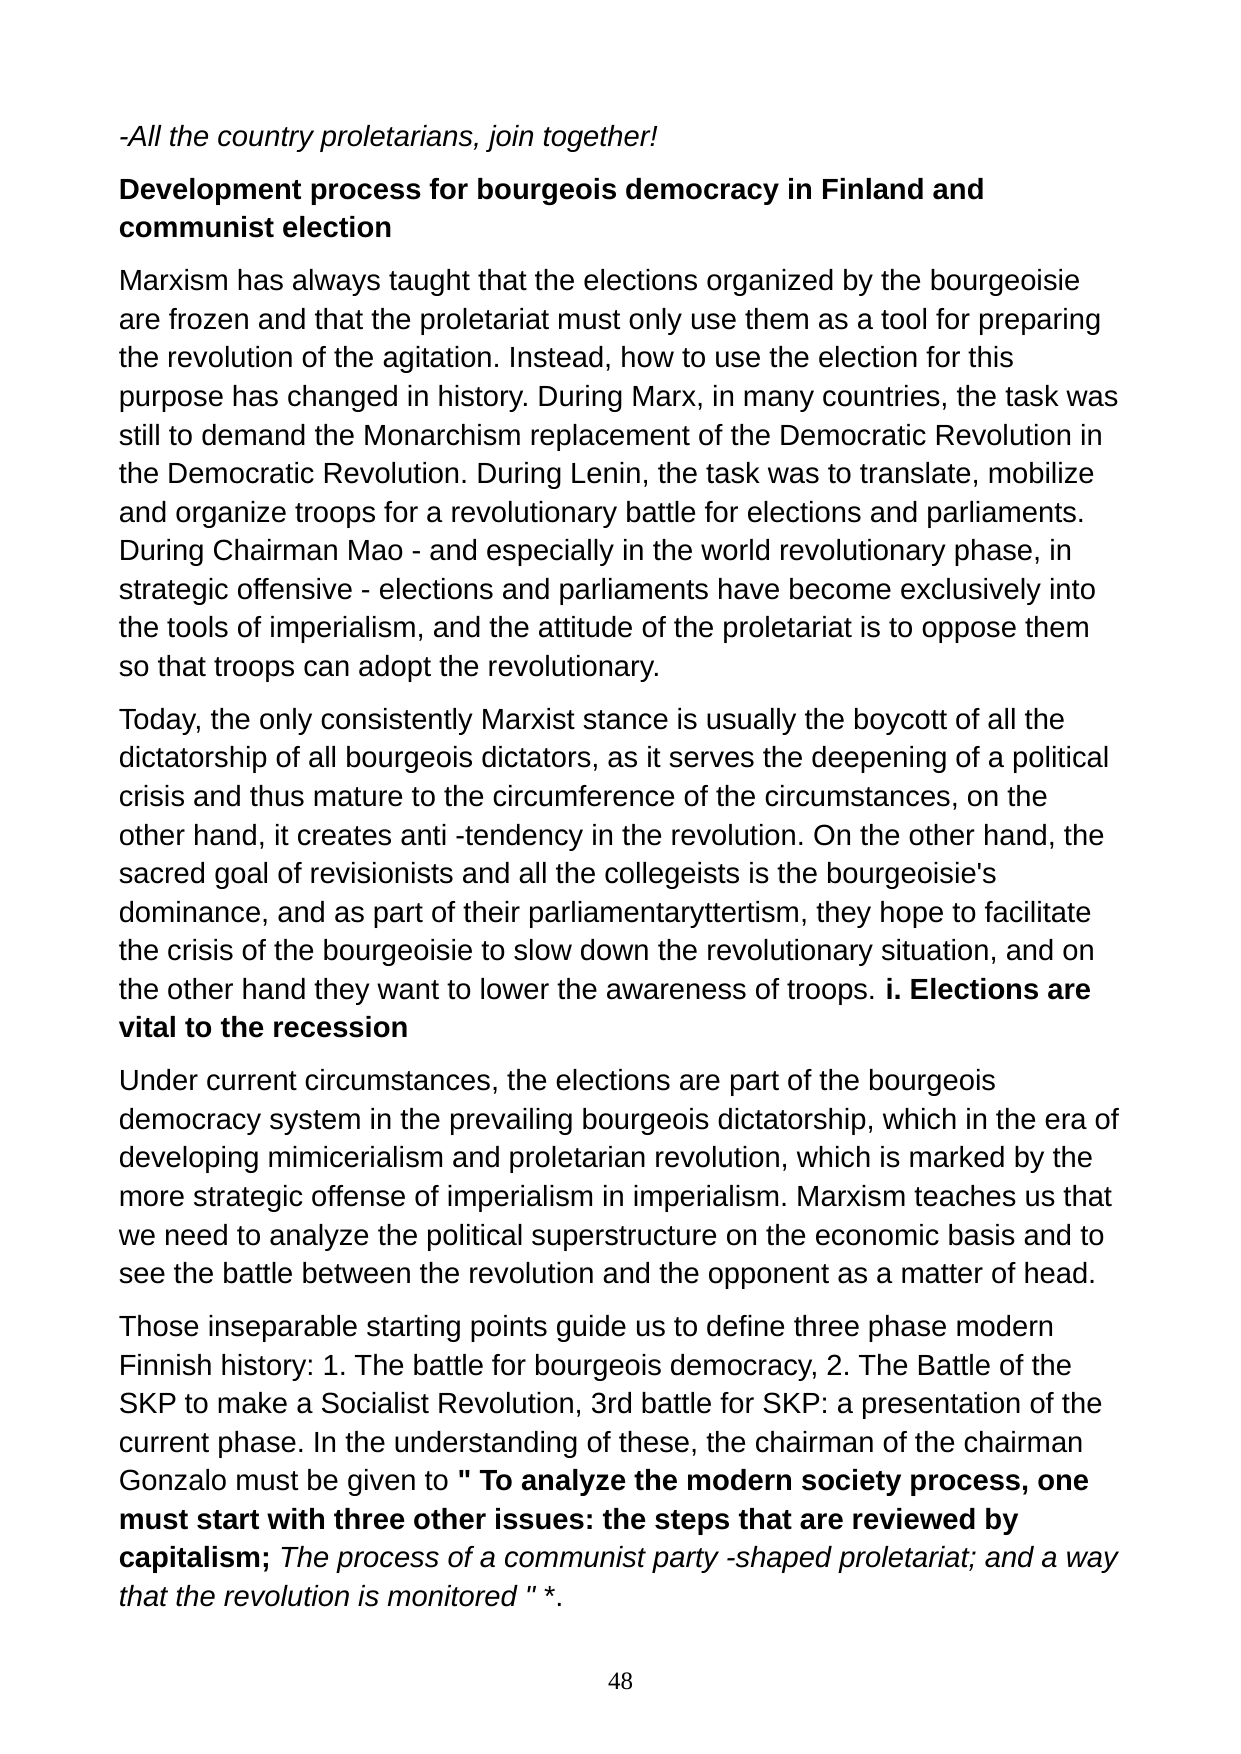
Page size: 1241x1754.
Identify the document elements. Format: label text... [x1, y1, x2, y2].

text Marxism has always taught that the elections organized by the bourgeoisie are frozen and that the proletariat must only use them as a tool for preparing the revolution of the agitation. Instead, how to use the election for this purpose has changed in history. During Marx, in many countries, the task was still to demand the Monarchism replacement of the Democratic Revolution in the Democratic Revolution. During Lenin, the task was to translate, mobilize and organize troops for a revolutionary battle for elections and parliaments. During Chairman Mao - and especially in the world revolutionary phase, in strategic offensive - elections and parliaments have become exclusively into the tools of imperialism, and the attitude of the proletariat is to oppose them so that troops can adopt the revolutionary. [118, 263, 1122, 682]
text Today, the only consistently Marxist stance is usually the boycott of all the dictatorship of all bourgeois dictators, as it serves the deepening of a political crisis and thus mature to the circumference of the circumstances, on the other hand, it creates anti -tendency in the revolution. On the other hand, the sacred goal of revisionists and all the collegeists is the bourgeoisie's dominance, and as part of their parliamentaryttertism, they hope to facilitate the crisis of the bourgeoisie to slow down the revolutionary situation, and on the other hand they want to lower the awareness of troops. i. Elections are vital to the recession [118, 702, 1122, 1044]
text Development process for bourgeois democracy in Finland and communist election [118, 172, 1122, 244]
text Under current circumstances, the elections are part of the bourgeois democracy system in the prevailing bourgeois dictatorship, which in the era of developing mimicerialism and proletarian revolution, which is marked by the more strategic offense of imperialism in imperialism. Marxism teaches us that we need to analyze the political superstructure on the economic basis and to see the battle between the revolution and the opponent as a matter of head. [118, 1063, 1122, 1289]
text Those inseparable starting points guide us to define three phase modern Finnish history: 1. The battle for bourgeois democracy, 2. The Battle of the SKP to make a Socialist Revolution, 3rd battle for SKP: a presentation of the current phase. In the understanding of these, the chairman of the chairman Gonzalo must be given to " To analyze the modern society process, one must start with three other issues: the steps that are reviewed by capitalism; The process of a communist party -shaped proletariat; and a way that the revolution is monitored " *. [118, 1309, 1122, 1612]
text -All the country proletarians, join together! [118, 118, 1122, 152]
